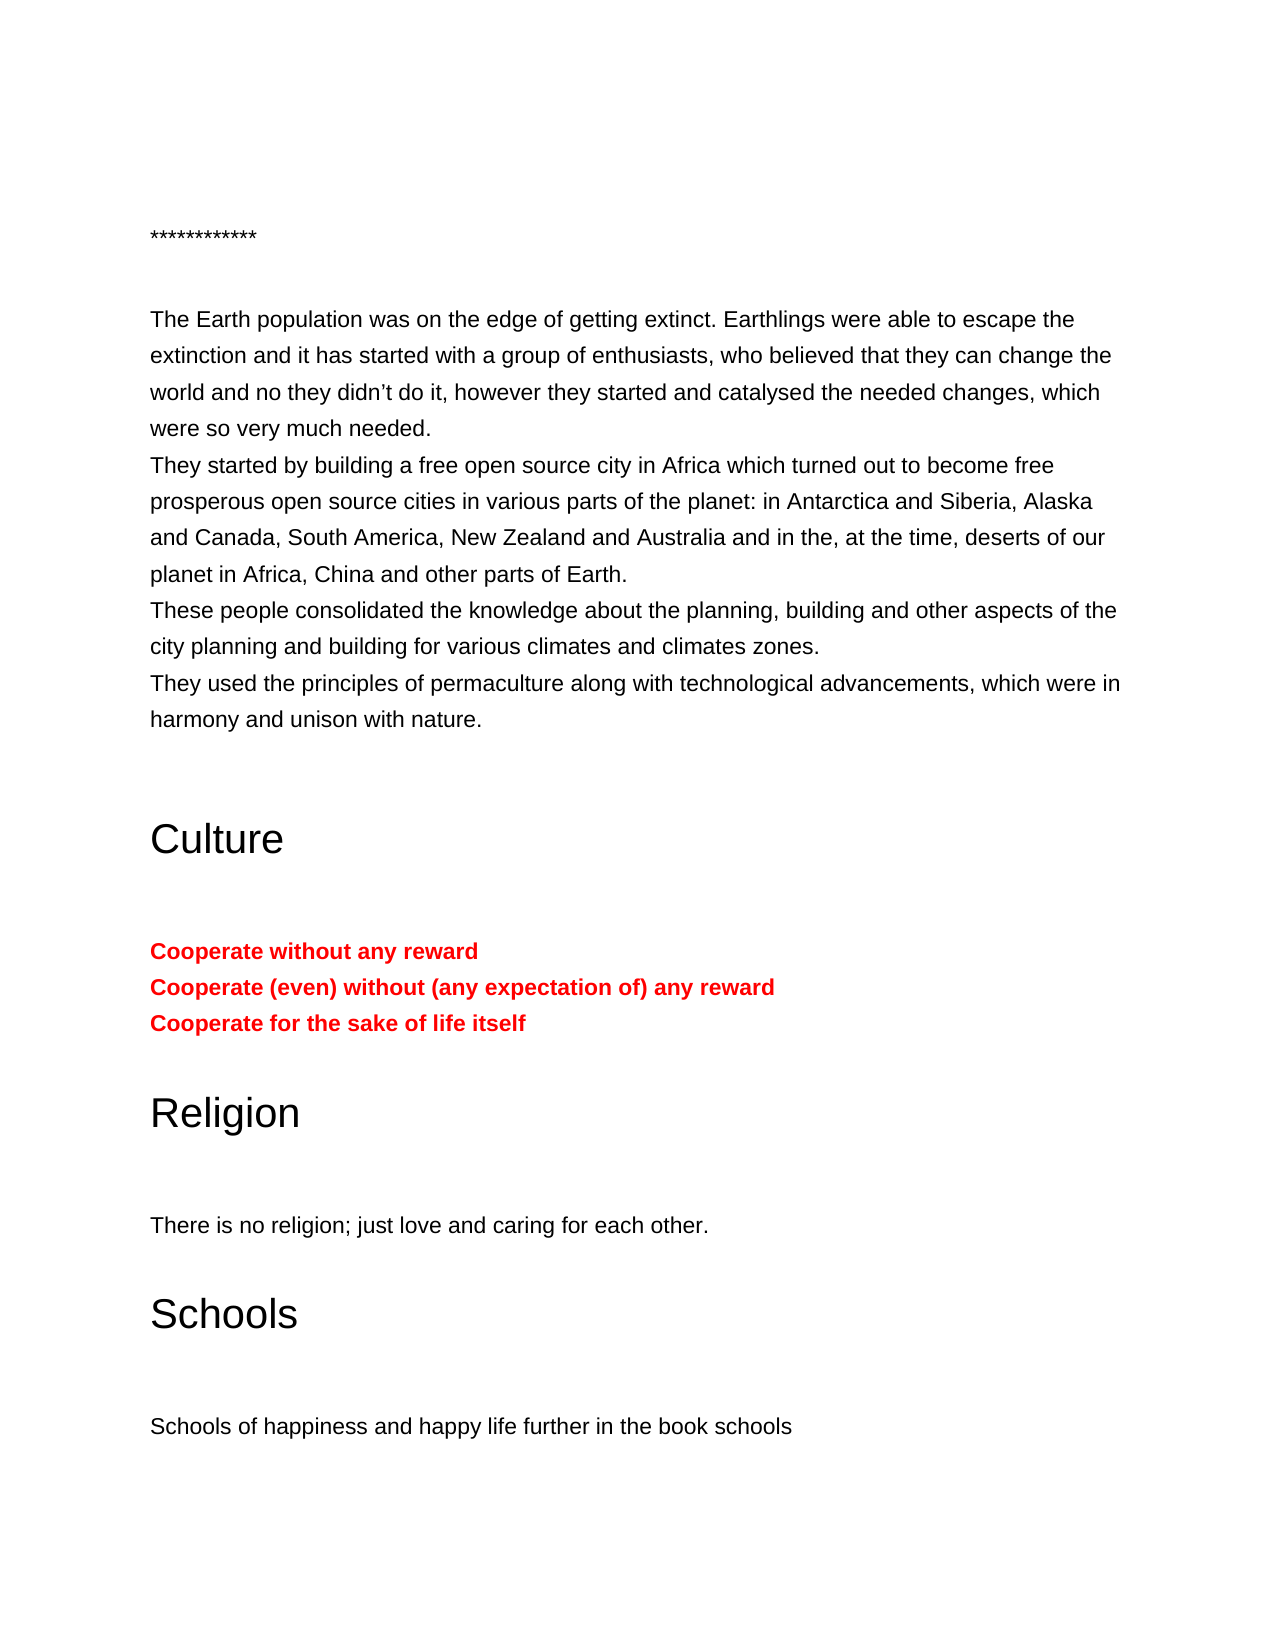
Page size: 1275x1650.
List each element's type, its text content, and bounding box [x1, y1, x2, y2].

text There is no religion; just love and caring for each other. [150, 1212, 1125, 1238]
subtitle Culture [150, 814, 1125, 862]
text ************ [150, 225, 1125, 251]
text They started by building a free open source city in Africa which turned out to become free prosperous open source cities in various parts of the planet: in Antarctica and Siberia, Alaska and Canada, South America, New Zealand and Australia and in the, at the time, deserts of our planet in Africa, China and other parts of Earth. [150, 452, 1125, 587]
text These people consolidated the knowledge about the planning, building and other aspects of the city planning and building for various climates and climates zones. [150, 597, 1125, 660]
subtitle Religion [150, 1088, 1125, 1136]
subtitle Schools [150, 1290, 1125, 1338]
text Schools of happiness and happy life further in the book schools [150, 1413, 1125, 1439]
text Cooperate without any reward [150, 938, 1125, 964]
text Cooperate (even) without (any expectation of) any reward [150, 974, 1125, 1000]
text They used the principles of permaculture along with technological advancements, which were in harmony and unison with nature. [150, 670, 1125, 732]
text The Earth population was on the edge of getting extinct. Earthlings were able to escape the extinction and it has started with a group of enthusiasts, who believed that they can change the world and no they didn’t do it, however they started and catalysed the needed changes, which were so very much needed. [150, 306, 1125, 442]
text Cooperate for the sake of life itself [150, 1010, 1125, 1037]
